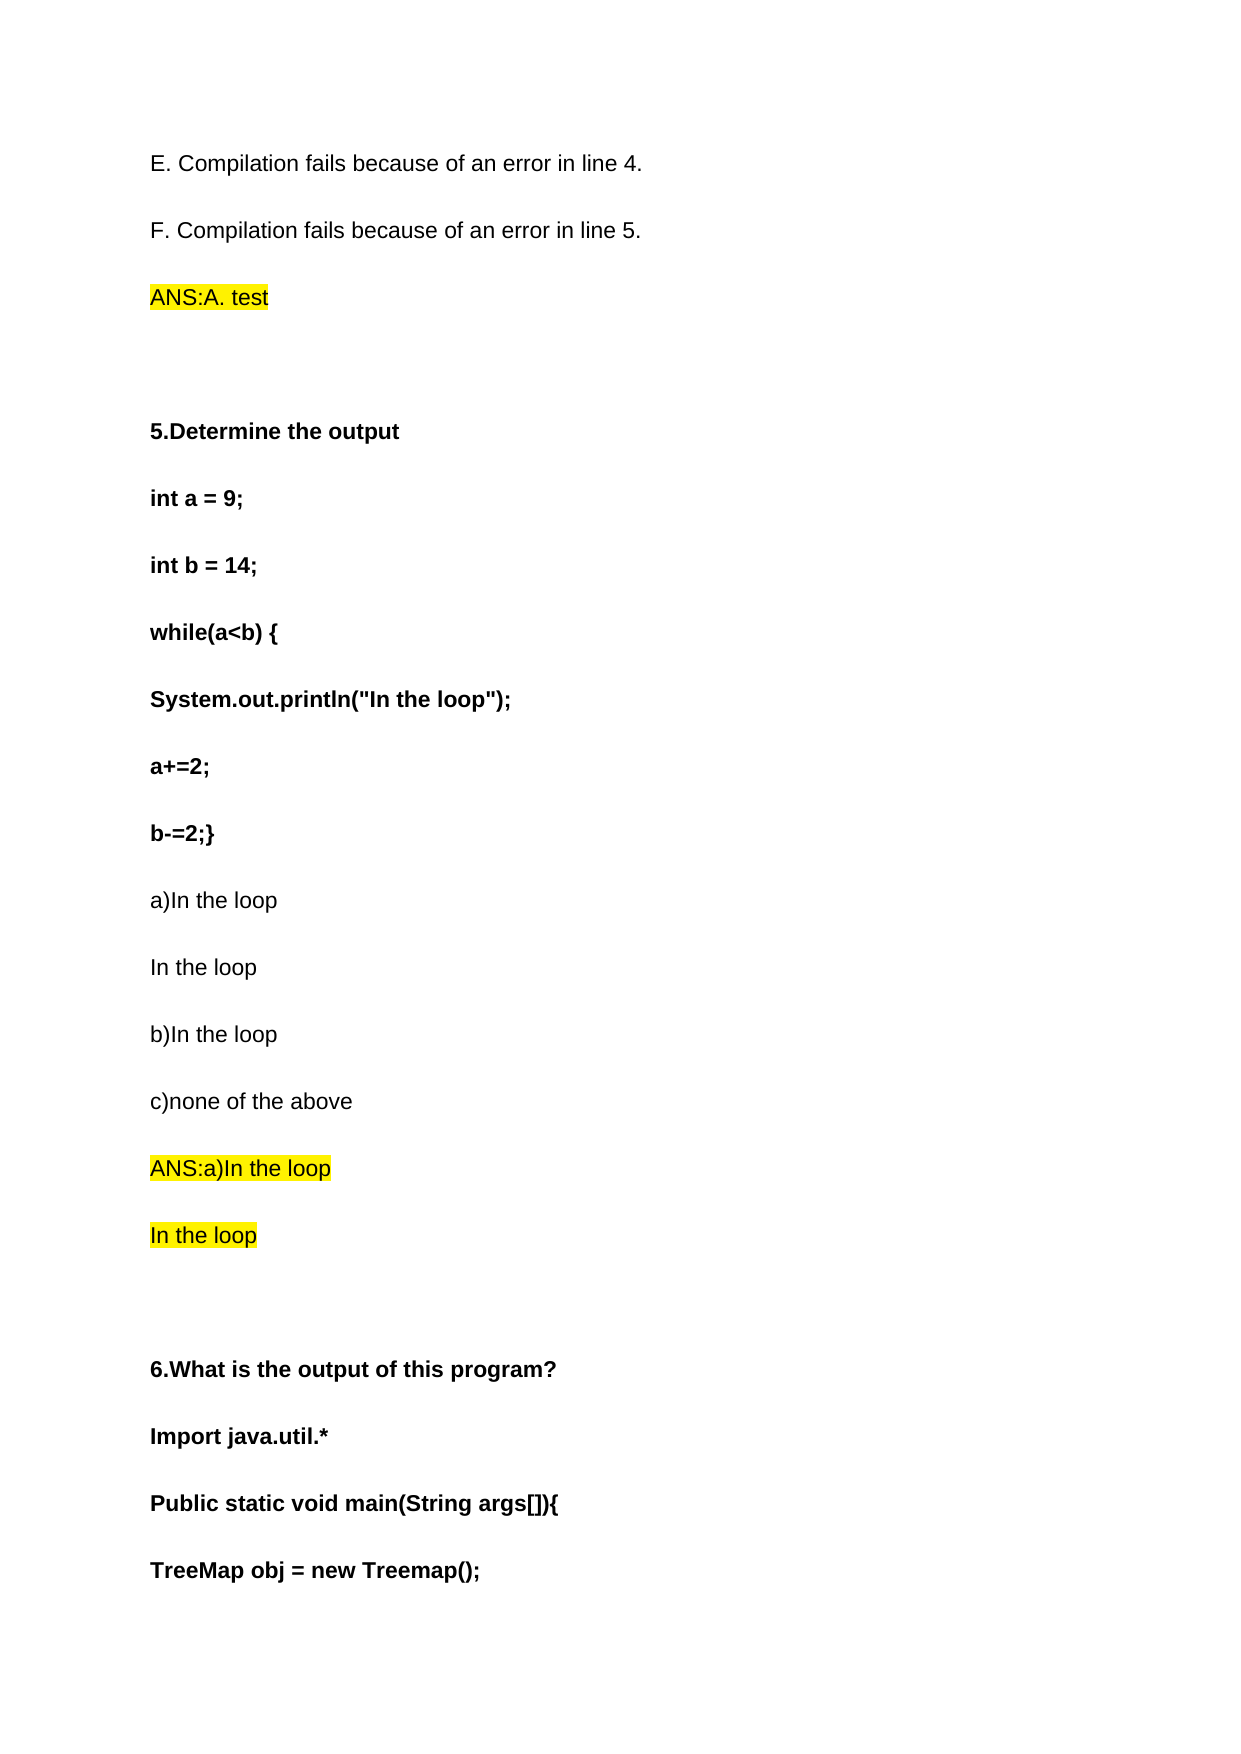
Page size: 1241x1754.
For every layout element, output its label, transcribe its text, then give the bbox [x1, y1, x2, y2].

text ANS:a)In the loop [150, 1155, 1090, 1181]
text Public static void main(String args[]){ [150, 1489, 1090, 1516]
text In the loop [150, 954, 1090, 980]
text while(a<b) { [150, 619, 1090, 645]
text E. Compilation fails because of an error in line 4. [150, 150, 1090, 176]
text a)In the loop [150, 887, 1090, 913]
text ANS:A. test [150, 284, 1090, 310]
text TreeMap obj = new Treemap(); [150, 1557, 1090, 1583]
text b-=2;} [150, 820, 1090, 846]
text 6.What is the output of this program? [150, 1356, 1090, 1382]
text System.out.println("In the loop"); [150, 686, 1090, 712]
text 5.Determine the output [150, 418, 1090, 444]
text c)none of the above [150, 1088, 1090, 1114]
text a+=2; [150, 753, 1090, 779]
text F. Compilation fails because of an error in line 5. [150, 217, 1090, 243]
text In the loop [150, 1222, 1090, 1248]
text int b = 14; [150, 552, 1090, 578]
text int a = 9; [150, 485, 1090, 511]
text b)In the loop [150, 1021, 1090, 1047]
text Import java.util.* [150, 1423, 1090, 1449]
